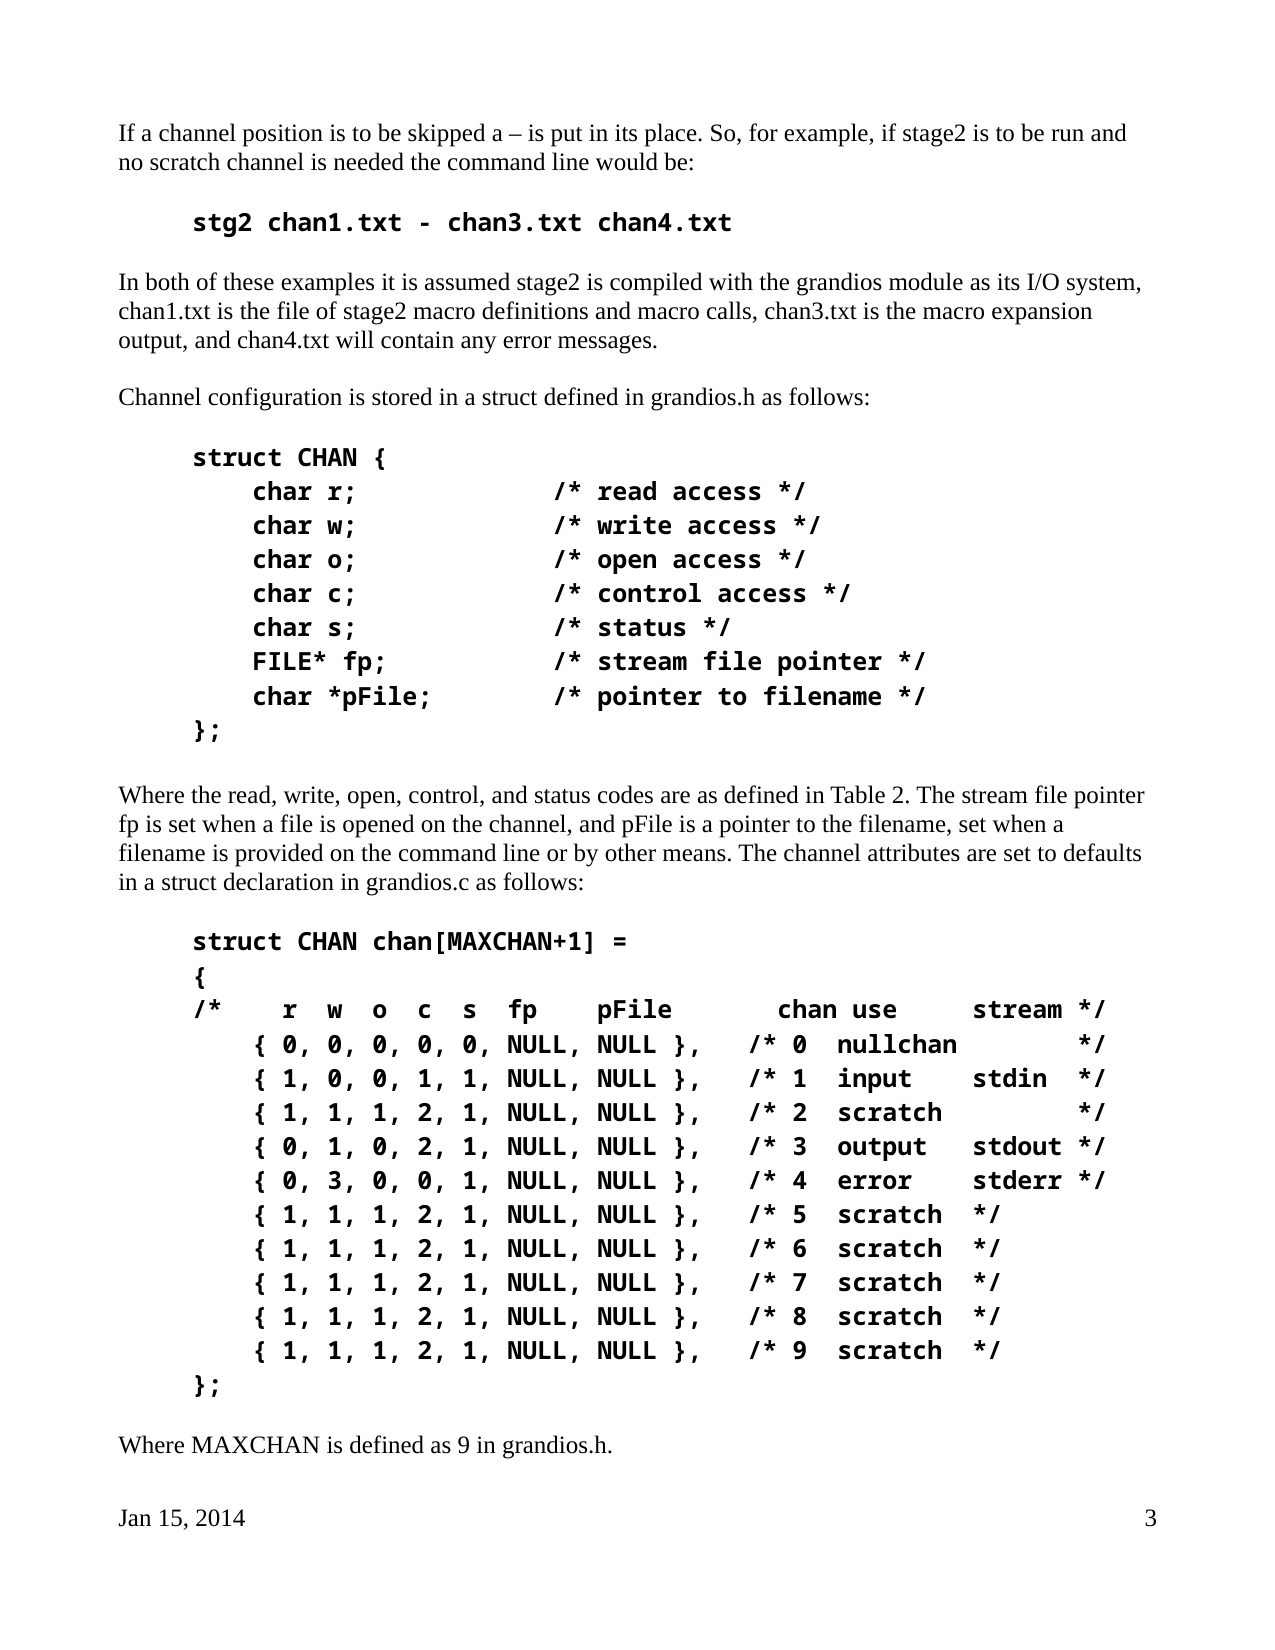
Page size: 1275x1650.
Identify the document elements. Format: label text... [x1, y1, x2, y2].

text Channel configuration is stored in a struct defined in grandios.h as follows: [118, 382, 1157, 411]
text In both of these examples it is assumed stage2 is compiled with the grandios module as its I/O system, chan1.txt is the file of stage2 macro definitions and macro calls, chan3.txt is the macro expansion output, and chan4.txt will contain any error messages. [118, 267, 1157, 353]
text stg2 chan1.txt - chan3.txt chan4.txt [192, 204, 1157, 238]
text char o; /* open access */ [192, 542, 1157, 576]
text struct CHAN { [192, 440, 1157, 474]
text struct CHAN chan[MAXCHAN+1] = [192, 924, 1157, 958]
text { 0, 3, 0, 0, 1, NULL, NULL }, /* 4 error stderr */ [192, 1162, 1157, 1197]
text { 1, 1, 1, 2, 1, NULL, NULL }, /* 6 scratch */ [192, 1231, 1157, 1265]
text char s; /* status */ [192, 610, 1157, 644]
text { 0, 1, 0, 2, 1, NULL, NULL }, /* 3 output stdout */ [192, 1128, 1157, 1162]
text Where the read, write, open, control, and status codes are as defined in Table 2. The stream file pointer fp is set when a file is opened on the channel, and pFile is a pointer to the filename, set when a filename is provided on the command line or by other means. The channel attributes are set to defaults in a struct declaration in grandios.c as follows: [118, 780, 1157, 895]
text { 0, 0, 0, 0, 0, NULL, NULL }, /* 0 nullchan */ [192, 1026, 1157, 1060]
text }; [192, 1367, 1157, 1401]
text { 1, 1, 1, 2, 1, NULL, NULL }, /* 5 scratch */ [192, 1197, 1157, 1231]
text char r; /* read access */ [192, 474, 1157, 508]
text /* r w o c s fp pFile chan use stream */ [192, 992, 1157, 1026]
text { 1, 1, 1, 2, 1, NULL, NULL }, /* 9 scratch */ [192, 1333, 1157, 1367]
text { 1, 1, 1, 2, 1, NULL, NULL }, /* 7 scratch */ [192, 1265, 1157, 1299]
text char c; /* control access */ [192, 576, 1157, 610]
text { 1, 1, 1, 2, 1, NULL, NULL }, /* 2 scratch */ [192, 1094, 1157, 1128]
text FILE* fp; /* stream file pointer */ [192, 644, 1157, 678]
text If a channel position is to be skipped a – is put in its place. So, for example, if stage2 is to be run and no scratch channel is needed the command line would be: [118, 118, 1157, 176]
text { 1, 0, 0, 1, 1, NULL, NULL }, /* 1 input stdin */ [192, 1060, 1157, 1094]
text char w; /* write access */ [192, 508, 1157, 542]
text }; [192, 712, 1157, 746]
text char *pFile; /* pointer to filename */ [192, 678, 1157, 712]
text { [192, 958, 1157, 992]
text Where MAXCHAN is defined as 9 in grandios.h. [118, 1430, 1157, 1458]
text { 1, 1, 1, 2, 1, NULL, NULL }, /* 8 scratch */ [192, 1299, 1157, 1333]
